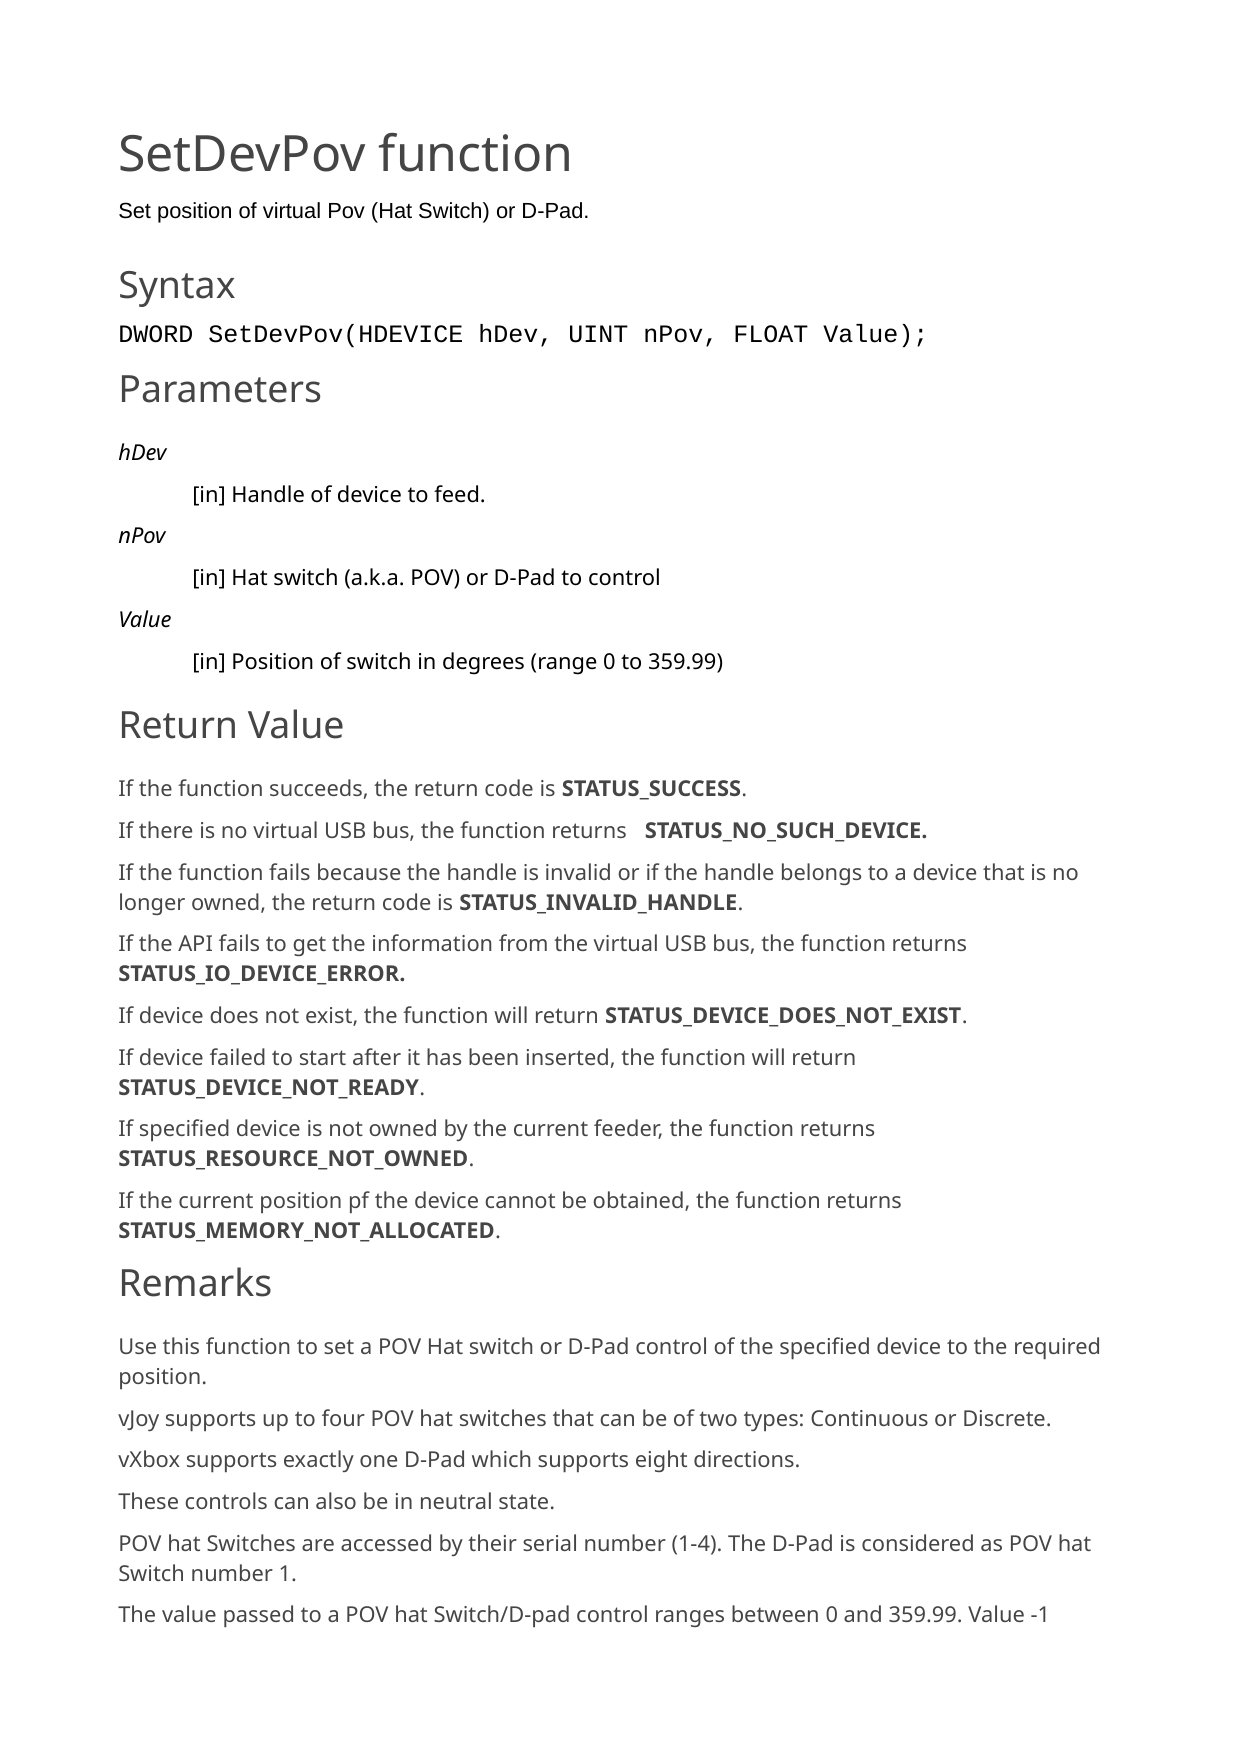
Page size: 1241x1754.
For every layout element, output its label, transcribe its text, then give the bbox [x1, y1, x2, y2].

text Set position of virtual Pov (Hat Switch) or D-Pad. [118, 198, 1122, 223]
subtitle SetDevPov function [118, 118, 1122, 186]
text If the API fails to get the information from the virtual USB bus, the function returns STATUS_IO_DEVICE_ERROR. [118, 928, 1122, 988]
text If device failed to start after it has been inserted, the function will return STATUS_DEVICE_NOT_READY. [118, 1042, 1122, 1101]
text If the current position pf the device cannot be obtained, the function returns STATUS_MEMORY_NOT_ALLOCATED. [118, 1185, 1122, 1244]
text The value passed to a POV hat Switch/D-pad control ranges between 0 and 359.99. Value -1 [118, 1599, 1122, 1629]
text vJoy supports up to four POV hat switches that can be of two types: Continuous or Discrete. [118, 1402, 1122, 1432]
text DWORD SetDevPov(HDEVICE hDev, UINT nPov, FLOAT Value); [118, 321, 1122, 350]
text [in] Hat switch (a.k.a. POV) or D-Pad to control [192, 562, 1122, 592]
text If the function succeeds, the return code is STATUS_SUCCESS. [118, 773, 1122, 803]
text Value [118, 604, 1122, 634]
text These controls can also be in neutral state. [118, 1486, 1122, 1516]
text If the function fails because the handle is invalid or if the handle belongs to a device that is no longer owned, the return code is STATUS_INVALID_HANDLE. [118, 857, 1122, 916]
subtitle [in] Position of switch in degrees (range 0 to 359.99) [192, 646, 1122, 675]
subtitle Parameters [118, 362, 1122, 413]
subtitle Remarks [118, 1256, 1122, 1307]
text POV hat Switches are accessed by their serial number (1-4). The D-Pad is considered as POV hat Switch number 1. [118, 1528, 1122, 1587]
text nPov [118, 520, 1122, 550]
text Use this function to set a POV Hat switch or D-Pad control of the specified device to the required position. [118, 1331, 1122, 1391]
text vXbox supports exactly one D-Pad which supports eight directions. [118, 1444, 1122, 1474]
text If specified device is not owned by the current feeder, the function returns STATUS_RESOURCE_NOT_OWNED. [118, 1113, 1122, 1173]
text If device does not exist, the function will return STATUS_DEVICE_DOES_NOT_EXIST. [118, 1000, 1122, 1030]
text If there is no virtual USB bus, the function returns STATUS_NO_SUCH_DEVICE. [118, 815, 1122, 845]
subtitle Syntax [118, 258, 1122, 309]
subtitle Return Value [118, 699, 1122, 750]
text [in] Handle of device to feed. [192, 478, 1122, 508]
text hDev [118, 437, 1122, 467]
